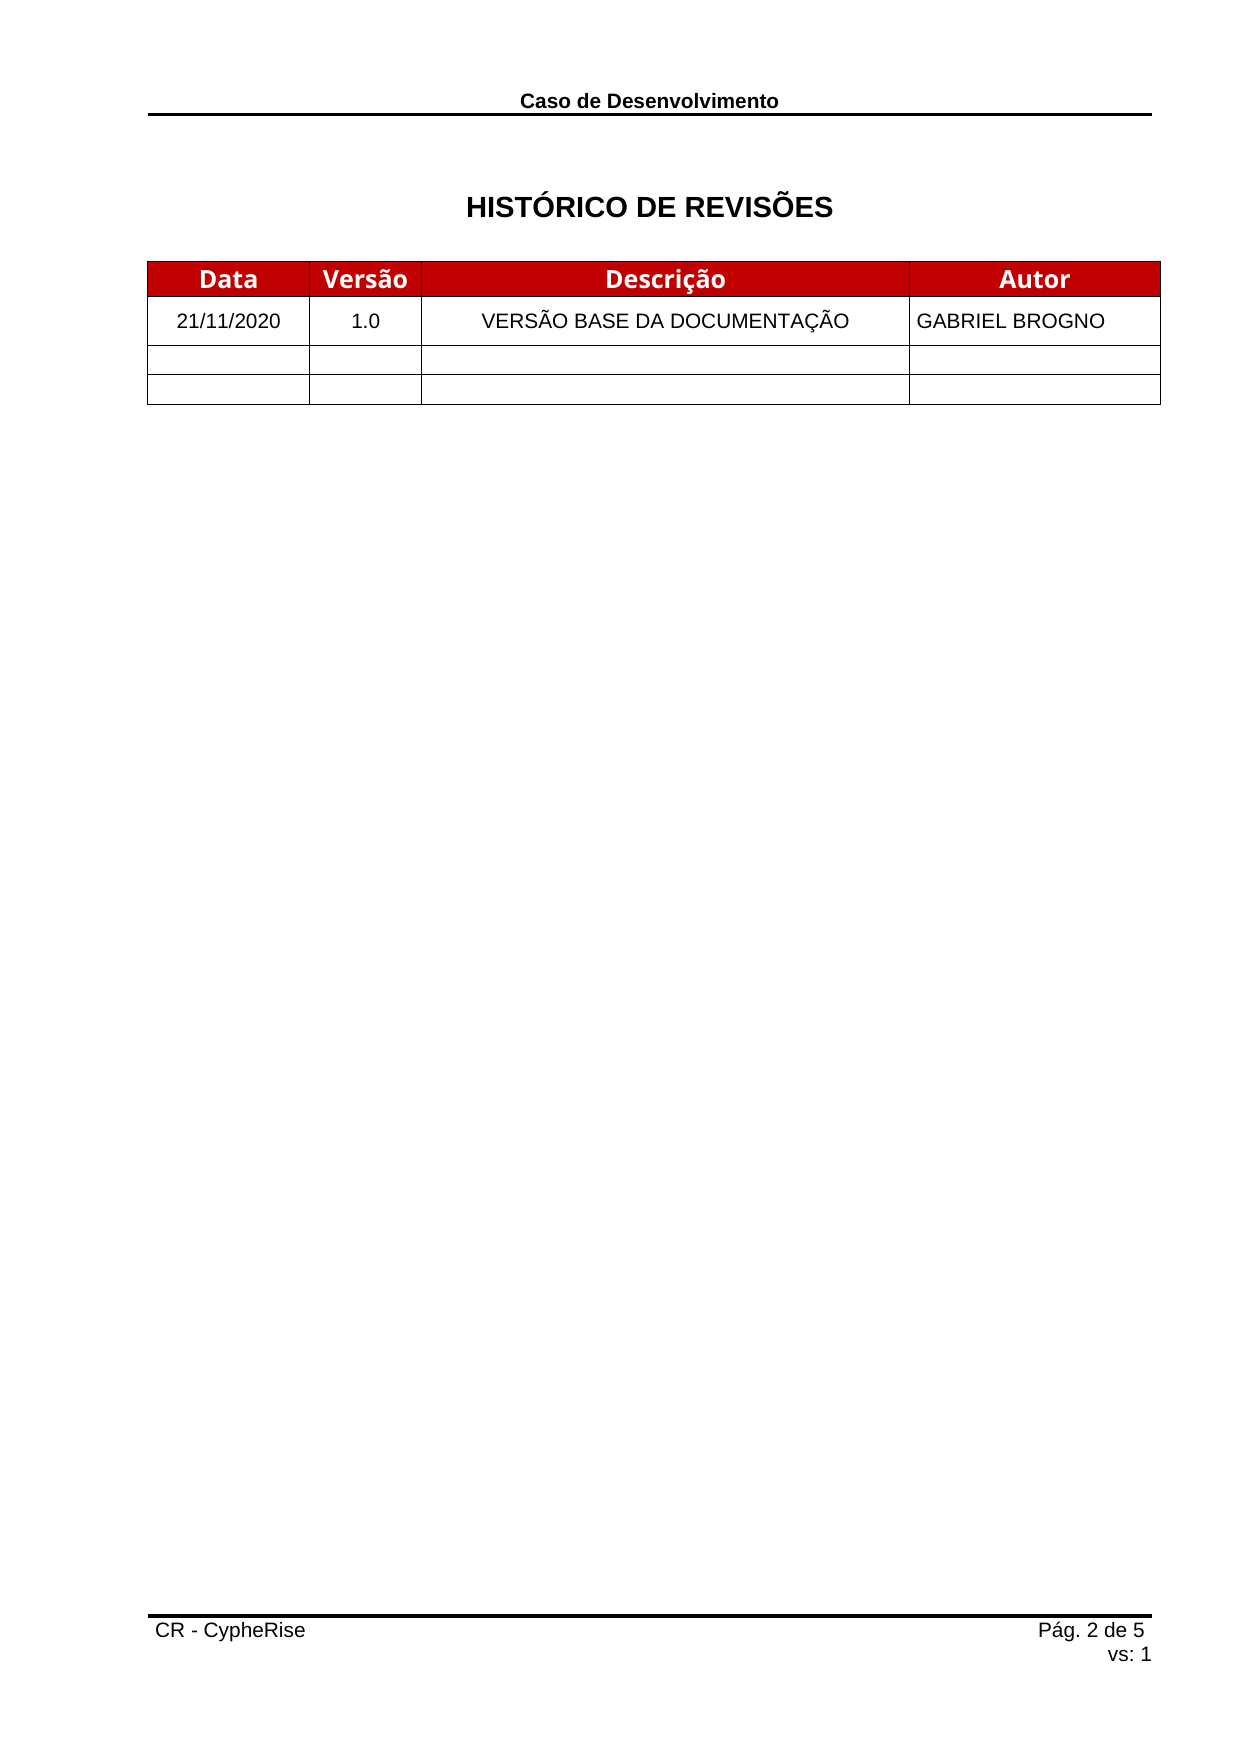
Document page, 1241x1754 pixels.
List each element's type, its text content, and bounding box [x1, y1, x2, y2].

table_cell [148, 375, 309, 404]
table_cell [310, 346, 421, 374]
table_cell [910, 375, 1160, 404]
table_header Data [148, 262, 309, 296]
table_cell 1.0 [310, 297, 421, 344]
table_header Versão [310, 262, 421, 296]
table_cell [422, 346, 909, 374]
table_header Descrição [422, 262, 909, 296]
table_cell [310, 375, 421, 404]
table_cell [910, 346, 1160, 374]
table_cell VERSÃO BASE DA DOCUMENTAÇÃO [422, 297, 909, 344]
table_header Autor [910, 262, 1160, 296]
table_cell [148, 346, 309, 374]
table_cell Gabriel Brogno [910, 297, 1160, 344]
table_cell [422, 375, 909, 404]
title Histórico de Revisões [148, 190, 1152, 223]
table_cell 21/11/2020 [148, 297, 309, 344]
